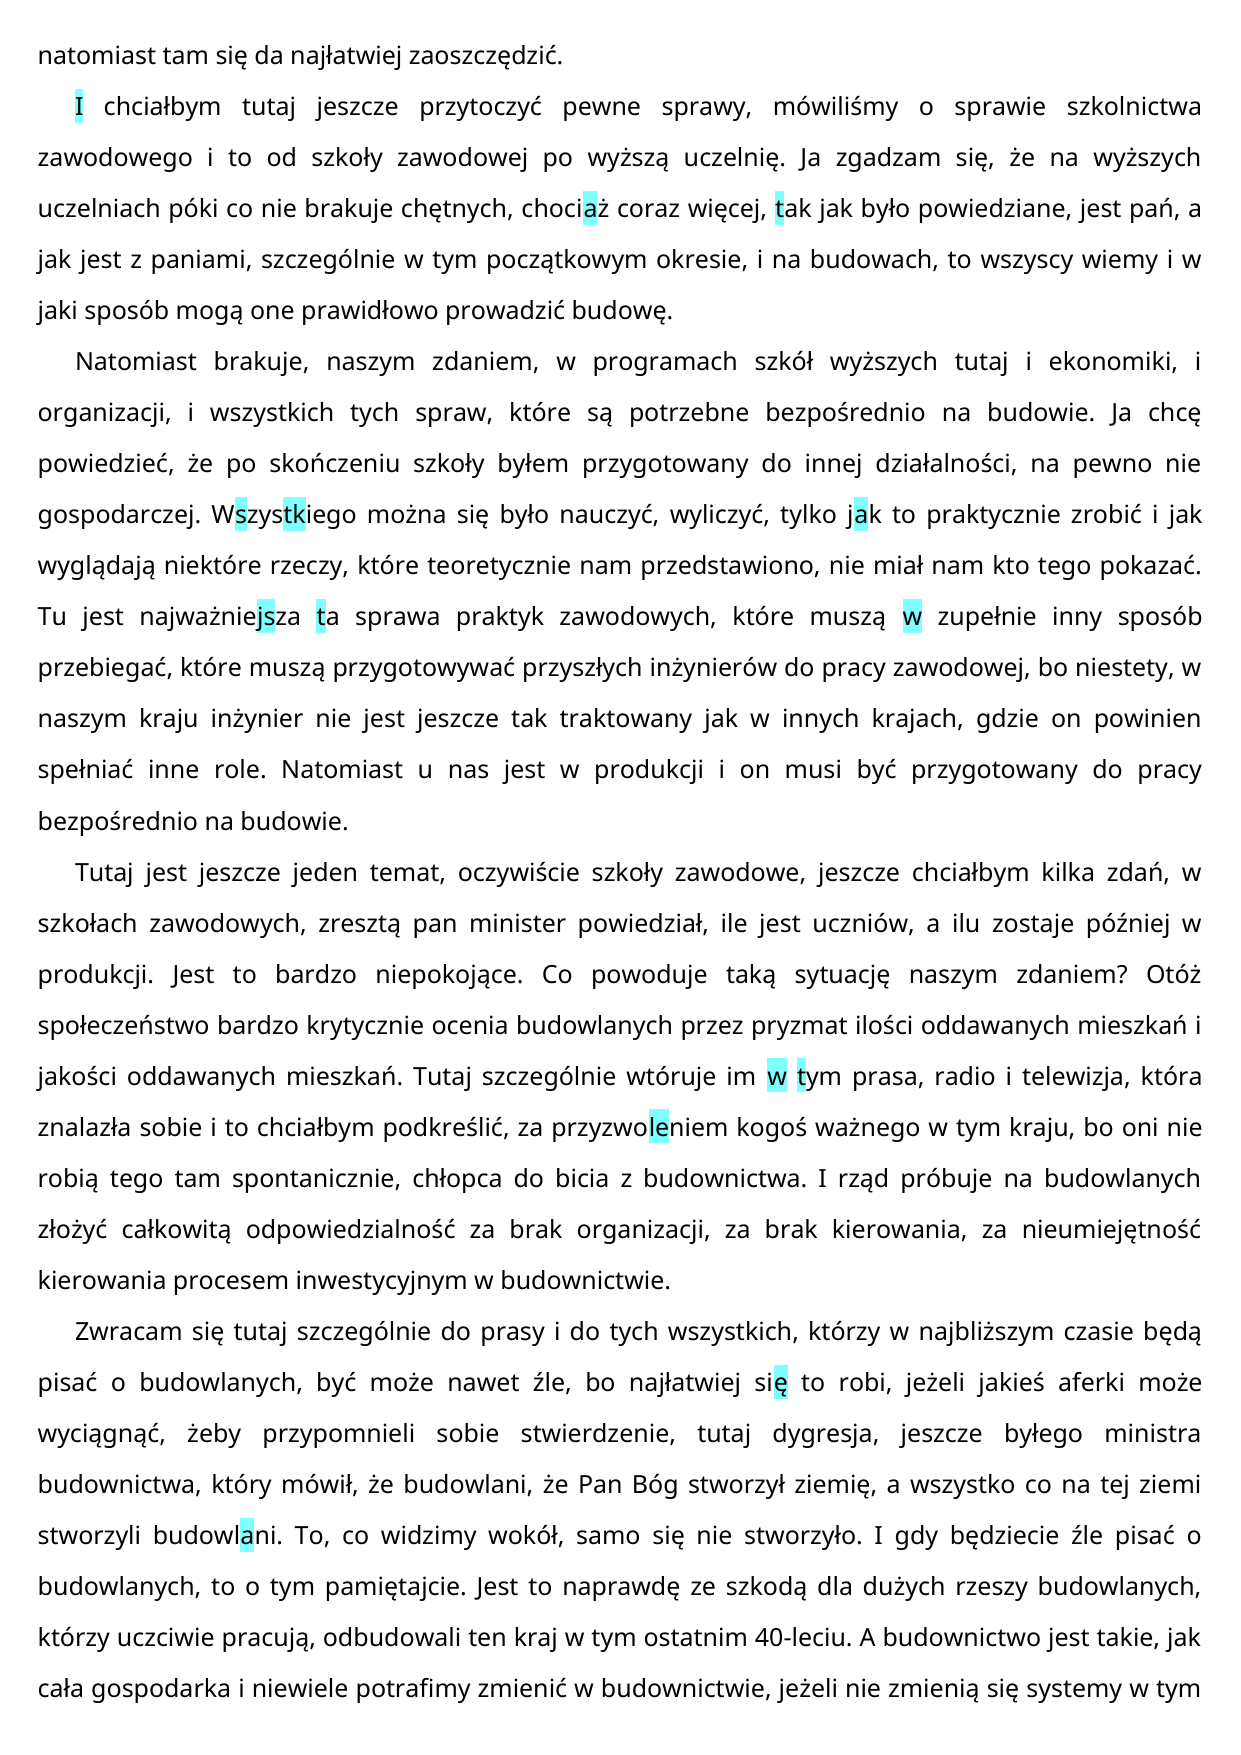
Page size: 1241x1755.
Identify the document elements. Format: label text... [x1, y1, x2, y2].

text I chciałbym tutaj jeszcze przytoczyć pewne sprawy, mówiliśmy o sprawie szkolnictwa zawodowego i to od szkoły zawodowej po wyższą uczelnię. Ja zgadzam się, że na wyższych uczelniach póki co nie brakuje chętnych, chociaż coraz więcej, tak jak było powiedziane, jest pań, a jak jest z paniami, szczególnie w tym początkowym okresie, i na budowach, to wszyscy wiemy i w jaki sposób mogą one prawidłowo prowadzić budowę. [37, 88, 1203, 327]
text Zwracam się tutaj szczególnie do prasy i do tych wszystkich, którzy w najbliższym czasie będą pisać o budowlanych, być może nawet źle, bo najłatwiej się to robi, jeżeli jakieś aferki może wyciągnąć, żeby przypomnieli sobie stwierdzenie, tutaj dygresja, jeszcze byłego ministra budownictwa, który mówił, że budowlani, że Pan Bóg stworzył ziemię, a wszystko co na tej ziemi stworzyli budowlani. To, co widzimy wokół, samo się nie stworzyło. I gdy będziecie źle pisać o budowlanych, to o tym pamiętajcie. Jest to naprawdę ze szkodą dla dużych rzeszy budowlanych, którzy uczciwie pracują, odbudowali ten kraj w tym ostatnim 40-leciu. A budownictwo jest takie, jak cała gospodarka i niewiele potrafimy zmienić w budownictwie, jeżeli nie zmienią się systemy w tym [37, 1313, 1203, 1705]
text Tutaj jest jeszcze jeden temat, oczywiście szkoły zawodowe, jeszcze chciałbym kilka zdań, w szkołach zawodowych, zresztą pan minister powiedział, ile jest uczniów, a ilu zostaje później w produkcji. Jest to bardzo niepokojące. Co powoduje taką sytuację naszym zdaniem? Otóż społeczeństwo bardzo krytycznie ocenia budowlanych przez pryzmat ilości oddawanych mieszkań i jakości oddawanych mieszkań. Tutaj szczególnie wtóruje im w tym prasa, radio i telewizja, która znalazła sobie i to chciałbym podkreślić, za przyzwoleniem kogoś ważnego w tym kraju, bo oni nie robią tego tam spontanicznie, chłopca do bicia z budownictwa. I rząd próbuje na budowlanych złożyć całkowitą odpowiedzialność za brak organizacji, za brak kierowania, za nieumiejętność kierowania procesem inwestycyjnym w budownictwie. [37, 854, 1203, 1297]
text natomiast tam się da najłatwiej zaoszczędzić. [37, 37, 1203, 72]
text Natomiast brakuje, naszym zdaniem, w programach szkół wyższych tutaj i ekonomiki, i organizacji, i wszystkich tych spraw, które są potrzebne bezpośrednio na budowie. Ja chcę powiedzieć, że po skończeniu szkoły byłem przygotowany do innej działalności, na pewno nie gospodarczej. Wszystkiego można się było nauczyć, wyliczyć, tylko jak to praktycznie zrobić i jak wyglądają niektóre rzeczy, które teoretycznie nam przedstawiono, nie miał nam kto tego pokazać. Tu jest najważniejsza ta sprawa praktyk zawodowych, które muszą w zupełnie inny sposób przebiegać, które muszą przygotowywać przyszłych inżynierów do pracy zawodowej, bo niestety, w naszym kraju inżynier nie jest jeszcze tak traktowany jak w innych krajach, gdzie on powinien spełniać inne role. Natomiast u nas jest w produkcji i on musi być przygotowany do pracy bezpośrednio na budowie. [37, 344, 1203, 837]
